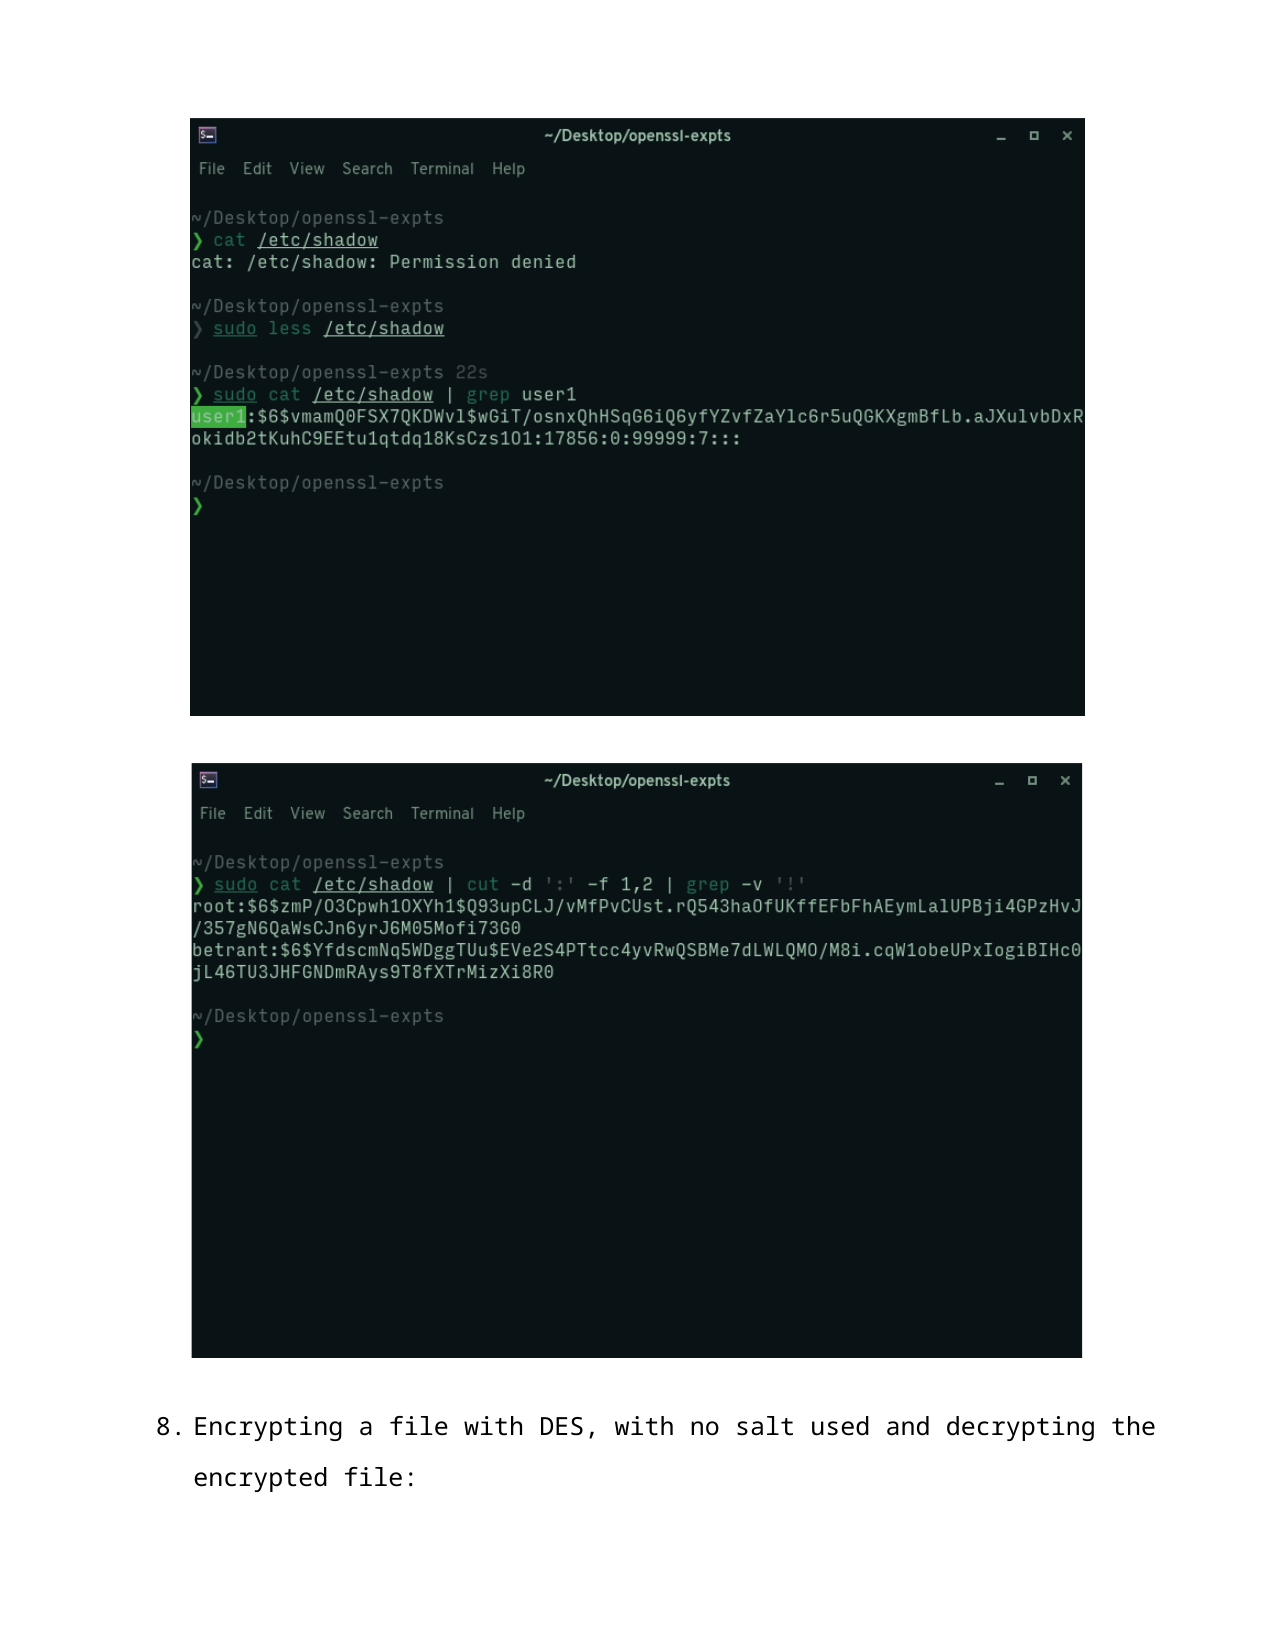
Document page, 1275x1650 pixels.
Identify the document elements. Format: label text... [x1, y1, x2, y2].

list Encrypting a file with DES, with no salt used and decrypting the encrypted file: [156, 1409, 1157, 1494]
picture [191, 763, 1083, 1358]
picture [190, 118, 1085, 716]
